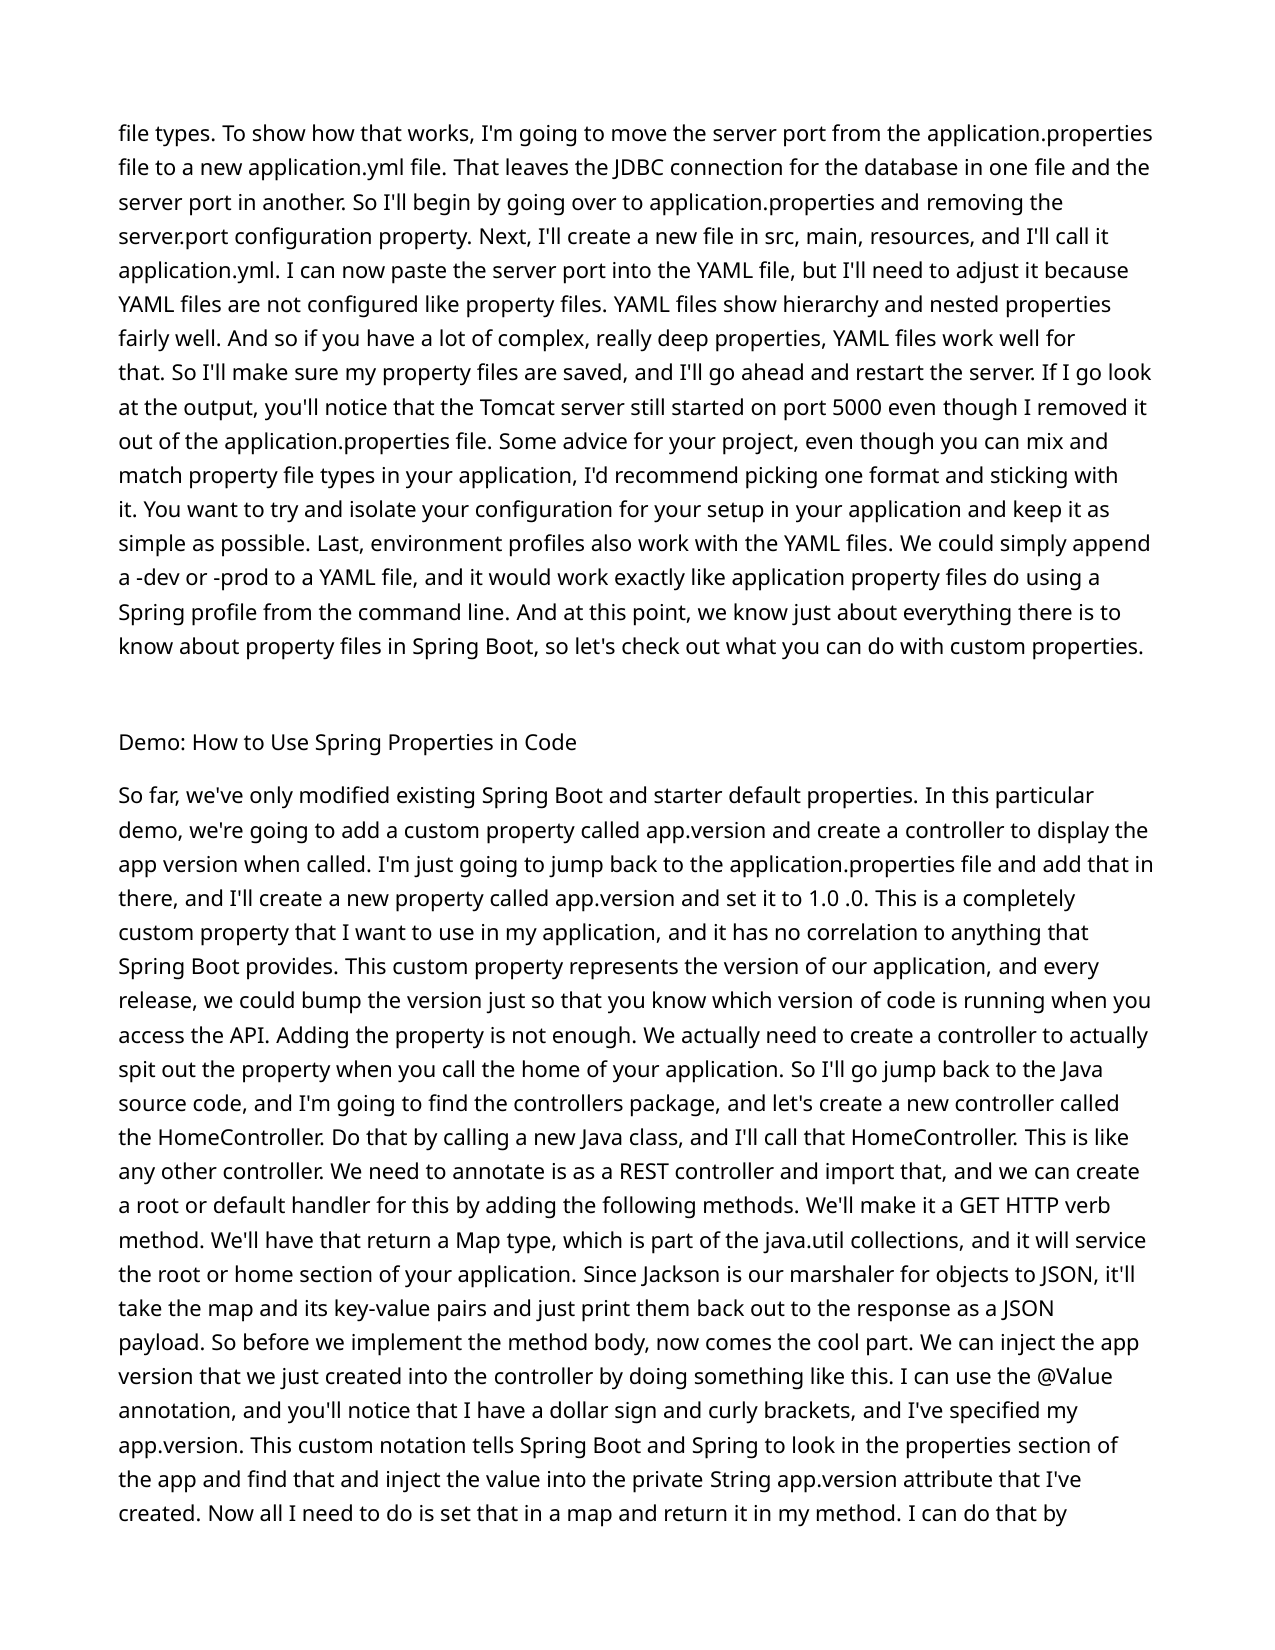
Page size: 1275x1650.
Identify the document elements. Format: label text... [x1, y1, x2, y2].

text file types. To show how that works, I'm going to move the server port from the application.properties file to a new application.yml file. That leaves the JDBC connection for the database in one file and the server port in another. So I'll begin by going over to application.properties and removing the server.port configuration property. Next, I'll create a new file in src, main, resources, and I'll call it application.yml. I can now paste the server port into the YAML file, but I'll need to adjust it because YAML files are not configured like property files. YAML files show hierarchy and nested properties fairly well. And so if you have a lot of complex, really deep properties, YAML files work well for that. So I'll make sure my property files are saved, and I'll go ahead and restart the server. If I go look at the output, you'll notice that the Tomcat server still started on port 5000 even though I removed it out of the application.properties file. Some advice for your project, even though you can mix and match property file types in your application, I'd recommend picking one format and sticking with it. You want to try and isolate your configuration for your setup in your application and keep it as simple as possible. Last, environment profiles also work with the YAML files. We could simply append a -dev or -prod to a YAML file, and it would work exactly like application property files do using a Spring profile from the command line. And at this point, we know just about everything there is to know about property files in Spring Boot, so let's check out what you can do with custom properties. [118, 118, 1157, 660]
subtitle Demo: How to Use Spring Properties in Code [118, 727, 1157, 757]
text So far, we've only modified existing Spring Boot and starter default properties. In this particular demo, we're going to add a custom property called app.version and create a controller to display the app version when called. I'm just going to jump back to the application.properties file and add that in there, and I'll create a new property called app.version and set it to 1.0 .0. This is a completely custom property that I want to use in my application, and it has no correlation to anything that Spring Boot provides. This custom property represents the version of our application, and every release, we could bump the version just so that you know which version of code is running when you access the API. Adding the property is not enough. We actually need to create a controller to actually spit out the property when you call the home of your application. So I'll go jump back to the Java source code, and I'm going to find the controllers package, and let's create a new controller called the HomeController. Do that by calling a new Java class, and I'll call that HomeController. This is like any other controller. We need to annotate is as a REST controller and import that, and we can create a root or default handler for this by adding the following methods. We'll make it a GET HTTP verb method. We'll have that return a Map type, which is part of the java.util collections, and it will service the root or home section of your application. Since Jackson is our marshaler for objects to JSON, it'll take the map and its key-value pairs and just print them back out to the response as a JSON payload. So before we implement the method body, now comes the cool part. We can inject the app version that we just created into the controller by doing something like this. I can use the @Value annotation, and you'll notice that I have a dollar sign and curly brackets, and I've specified my app.version. This custom notation tells Spring Boot and Spring to look in the properties section of the app and find that and inject the value into the private String app.version attribute that I've created. Now all I need to do is set that in a map and return it in my method. I can do that by [118, 781, 1157, 1528]
